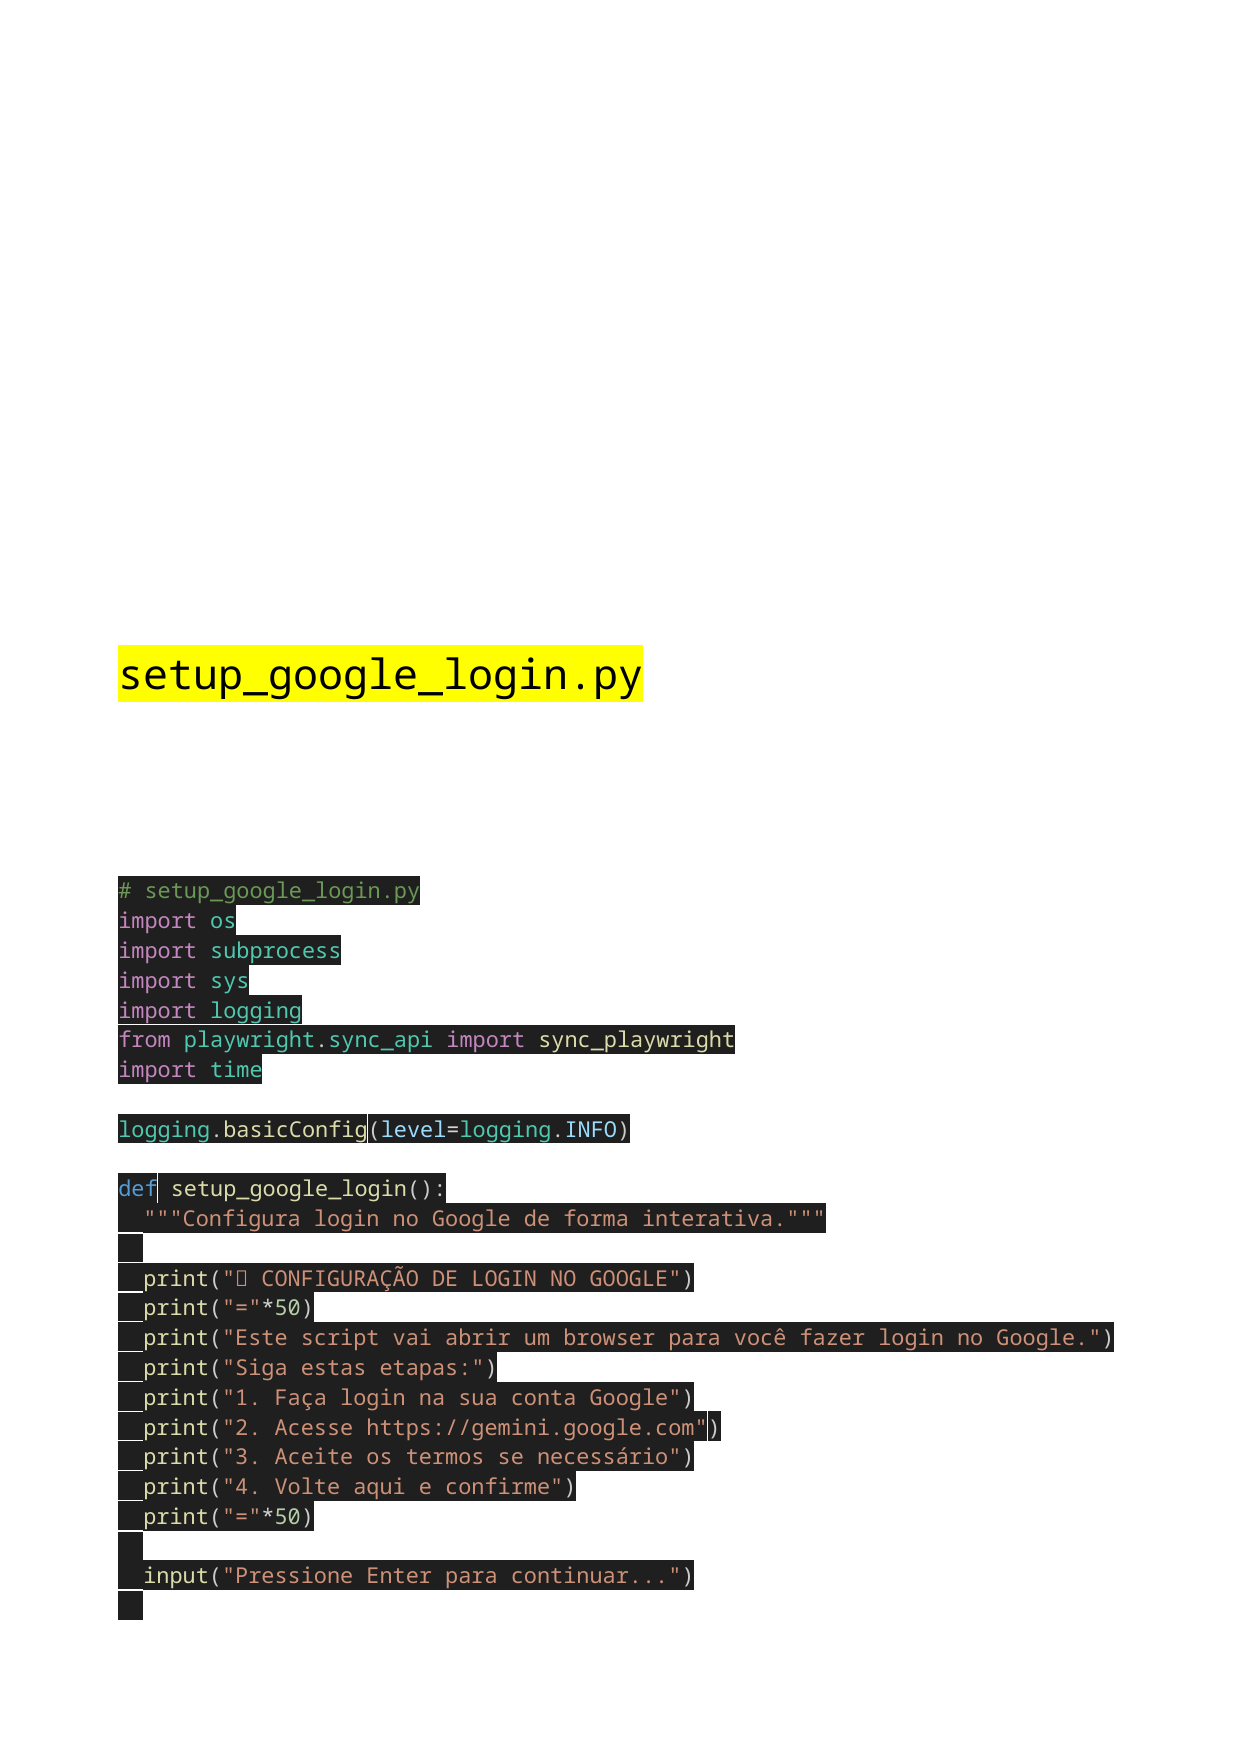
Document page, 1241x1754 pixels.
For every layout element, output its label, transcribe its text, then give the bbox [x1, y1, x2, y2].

text import subprocess [118, 935, 1122, 965]
text def setup_google_login(): [118, 1173, 1122, 1203]
text setup_google_login.py [118, 645, 1122, 702]
text input("Pressione Enter para continuar...") [118, 1560, 1122, 1590]
text print("1. Faça login na sua conta Google") [118, 1382, 1122, 1411]
text print("4. Volte aqui e confirme") [118, 1471, 1122, 1501]
text # setup_google_login.py [118, 876, 1122, 905]
text print("Este script vai abrir um browser para você fazer login no Google.") [118, 1322, 1122, 1352]
text """Configura login no Google de forma interativa.""" [118, 1203, 1122, 1233]
text import os [118, 905, 1122, 935]
text print("="*50) [118, 1292, 1122, 1322]
text import sys [118, 965, 1122, 995]
text import time [118, 1054, 1122, 1084]
text from playwright.sync_api import sync_playwright [118, 1024, 1122, 1054]
text print("3. Aceite os termos se necessário") [118, 1441, 1122, 1471]
text print("="*50) [118, 1501, 1122, 1531]
text print("Siga estas etapas:") [118, 1352, 1122, 1382]
text print("🔐 CONFIGURAÇÃO DE LOGIN NO GOOGLE") [118, 1262, 1122, 1292]
text logging.basicConfig(level=logging.INFO) [118, 1114, 1122, 1143]
text import logging [118, 995, 1122, 1024]
text print("2. Acesse https://gemini.google.com") [118, 1411, 1122, 1441]
